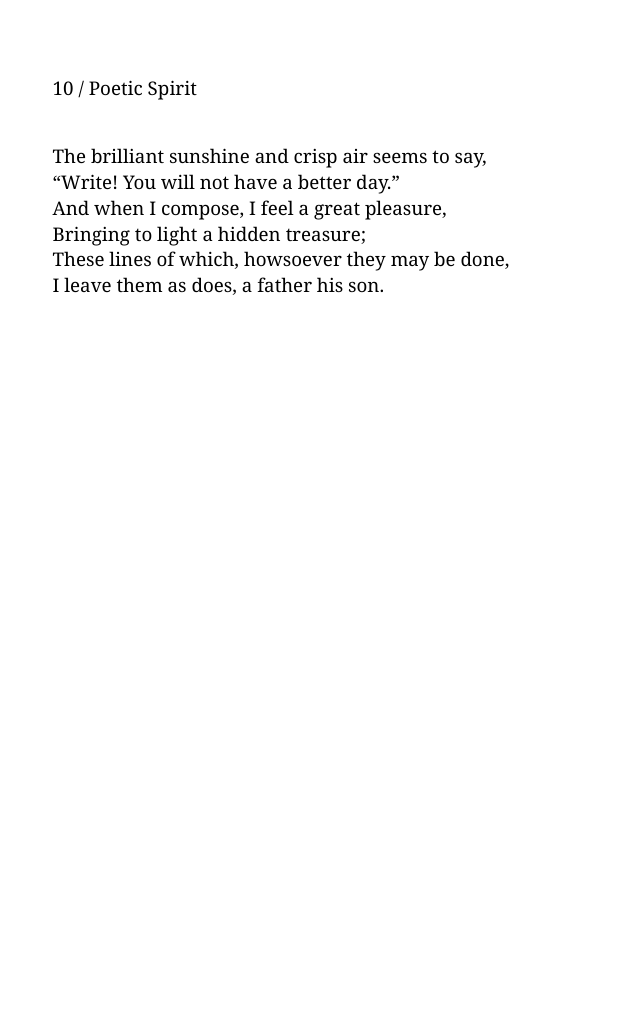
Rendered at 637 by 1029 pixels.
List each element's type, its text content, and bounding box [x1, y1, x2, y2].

text These lines of which, howsoever they may be done, [52, 247, 538, 272]
text “Write! You will not have a better day.” [52, 169, 538, 194]
text Bringing to light a hidden treasure; [52, 221, 538, 246]
text And when I compose, I feel a great pleasure, [52, 195, 538, 220]
text I leave them as does, a father his son. [52, 273, 538, 298]
text The brilliant sunshine and crisp air seems to say, [52, 143, 538, 168]
